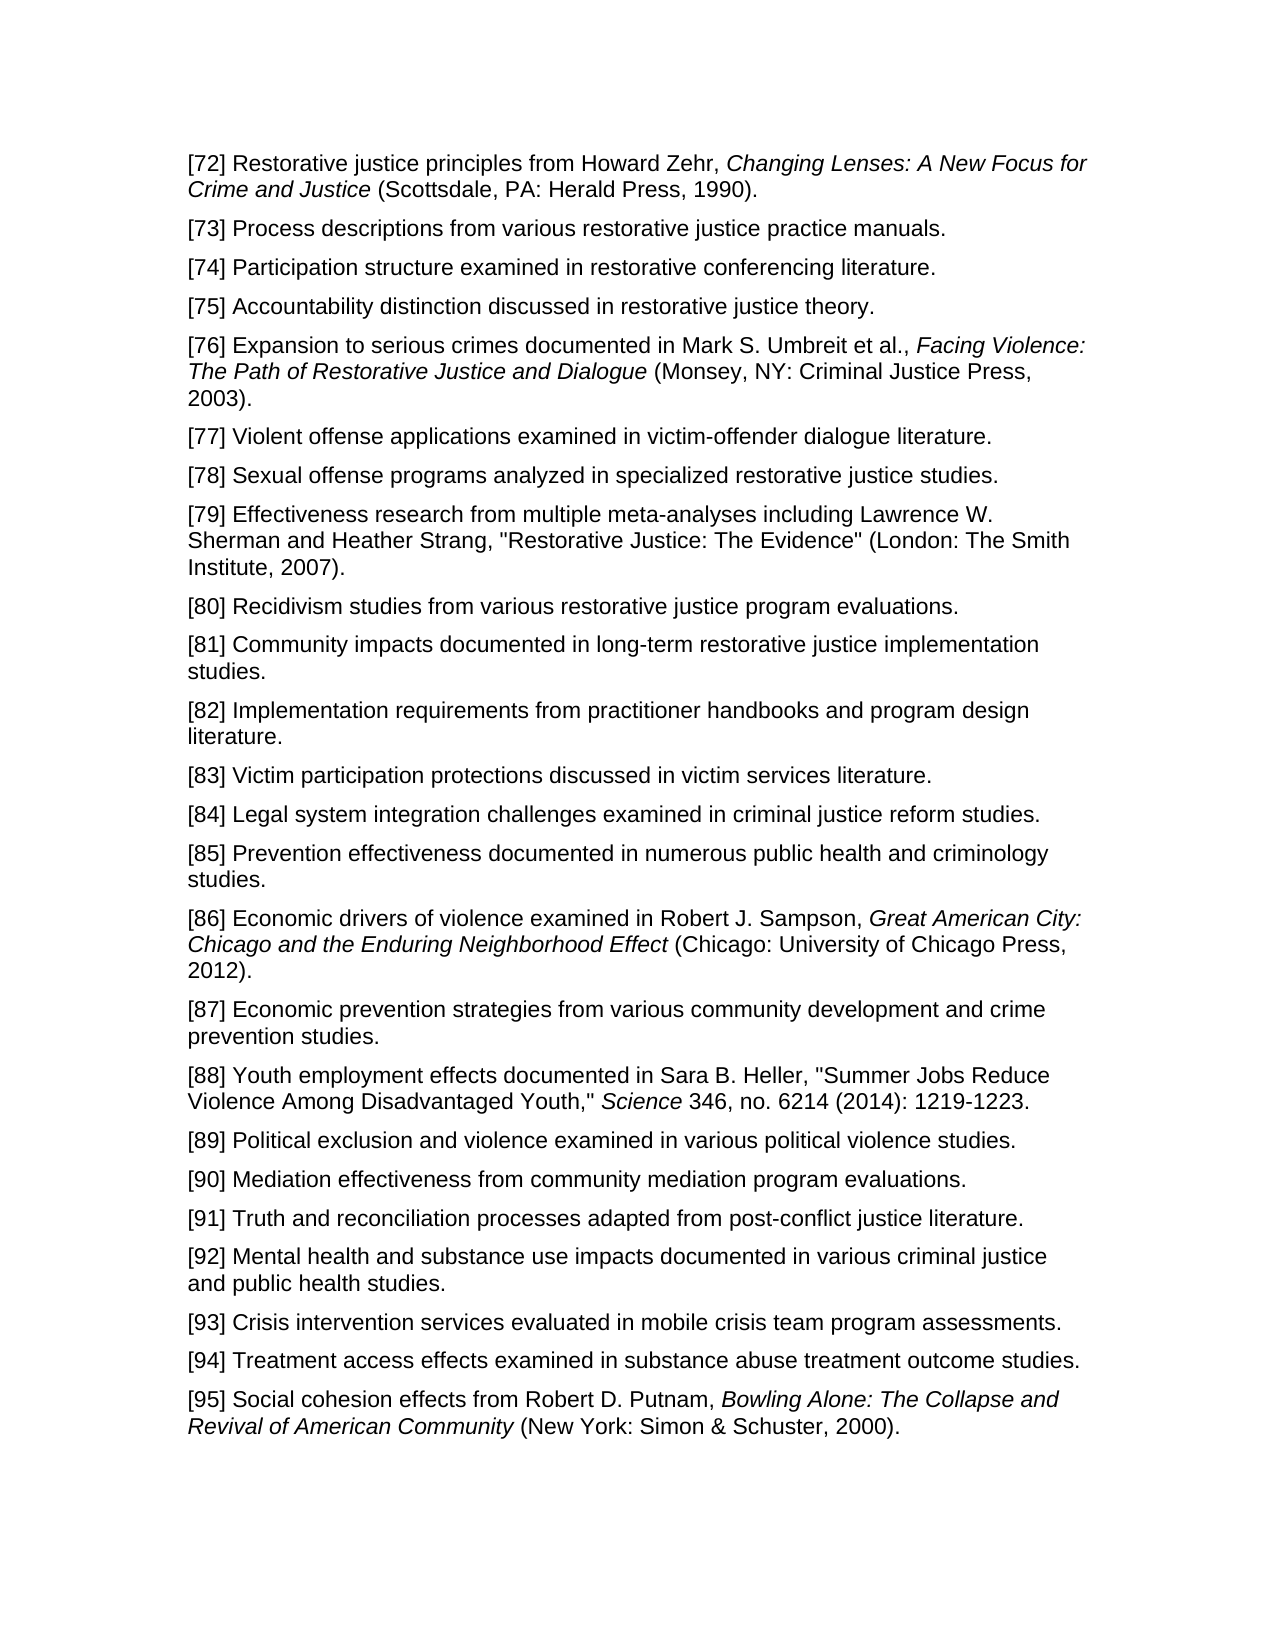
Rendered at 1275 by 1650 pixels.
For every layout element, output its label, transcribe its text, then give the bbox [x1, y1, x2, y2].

text [80] Recidivism studies from various restorative justice program evaluations. [187, 593, 1087, 619]
text [93] Crisis intervention services evaluated in mobile crisis team program assessments. [187, 1308, 1087, 1335]
text [88] Youth employment effects documented in Sara B. Heller, "Summer Jobs Reduce Violence Among Disadvantaged Youth," Science 346, no. 6214 (2014): 1219-1223. [187, 1062, 1087, 1114]
text [79] Effectiveness research from multiple meta-analyses including Lawrence W. Sherman and Heather Strang, "Restorative Justice: The Evidence" (London: The Smith Institute, 2007). [187, 501, 1087, 580]
text [82] Implementation requirements from practitioner handbooks and program design literature. [187, 697, 1087, 749]
text [75] Accountability distinction discussed in restorative justice theory. [187, 293, 1087, 319]
text [78] Sexual offense programs analyzed in specialized restorative justice studies. [187, 462, 1087, 488]
text [77] Violent offense applications examined in victim-offender dialogue literature. [187, 423, 1087, 450]
text [89] Political exclusion and violence examined in various political violence studies. [187, 1127, 1087, 1153]
text [86] Economic drivers of violence examined in Robert J. Sampson, Great American City: Chicago and the Enduring Neighborhood Effect (Chicago: University of Chicago Press, 2012). [187, 905, 1087, 984]
text [91] Truth and reconciliation processes adapted from post-conflict justice literature. [187, 1204, 1087, 1231]
text [95] Social cohesion effects from Robert D. Putnam, Bowling Alone: The Collapse and Revival of American Community (New York: Simon & Schuster, 2000). [187, 1386, 1087, 1439]
text [73] Process descriptions from various restorative justice practice manuals. [187, 215, 1087, 242]
text [92] Mental health and substance use impacts documented in various criminal justice and public health studies. [187, 1243, 1087, 1296]
text [87] Economic prevention strategies from various community development and crime prevention studies. [187, 996, 1087, 1049]
text [72] Restorative justice principles from Howard Zehr, Changing Lenses: A New Focus for Crime and Justice (Scottsdale, PA: Herald Press, 1990). [187, 150, 1087, 203]
text [76] Expansion to serious crimes documented in Mark S. Umbreit et al., Facing Violence: The Path of Restorative Justice and Dialogue (Monsey, NY: Criminal Justice Press, 2003). [187, 332, 1087, 411]
text [84] Legal system integration challenges examined in criminal justice reform studies. [187, 801, 1087, 827]
text [81] Community impacts documented in long-term restorative justice implementation studies. [187, 631, 1087, 684]
text [90] Mediation effectiveness from community mediation program evaluations. [187, 1166, 1087, 1192]
text [74] Participation structure examined in restorative conferencing literature. [187, 254, 1087, 280]
text [83] Victim participation protections discussed in victim services literature. [187, 762, 1087, 788]
text [94] Treatment access effects examined in substance abuse treatment outcome studies. [187, 1347, 1087, 1374]
text [85] Prevention effectiveness documented in numerous public health and criminology studies. [187, 839, 1087, 892]
